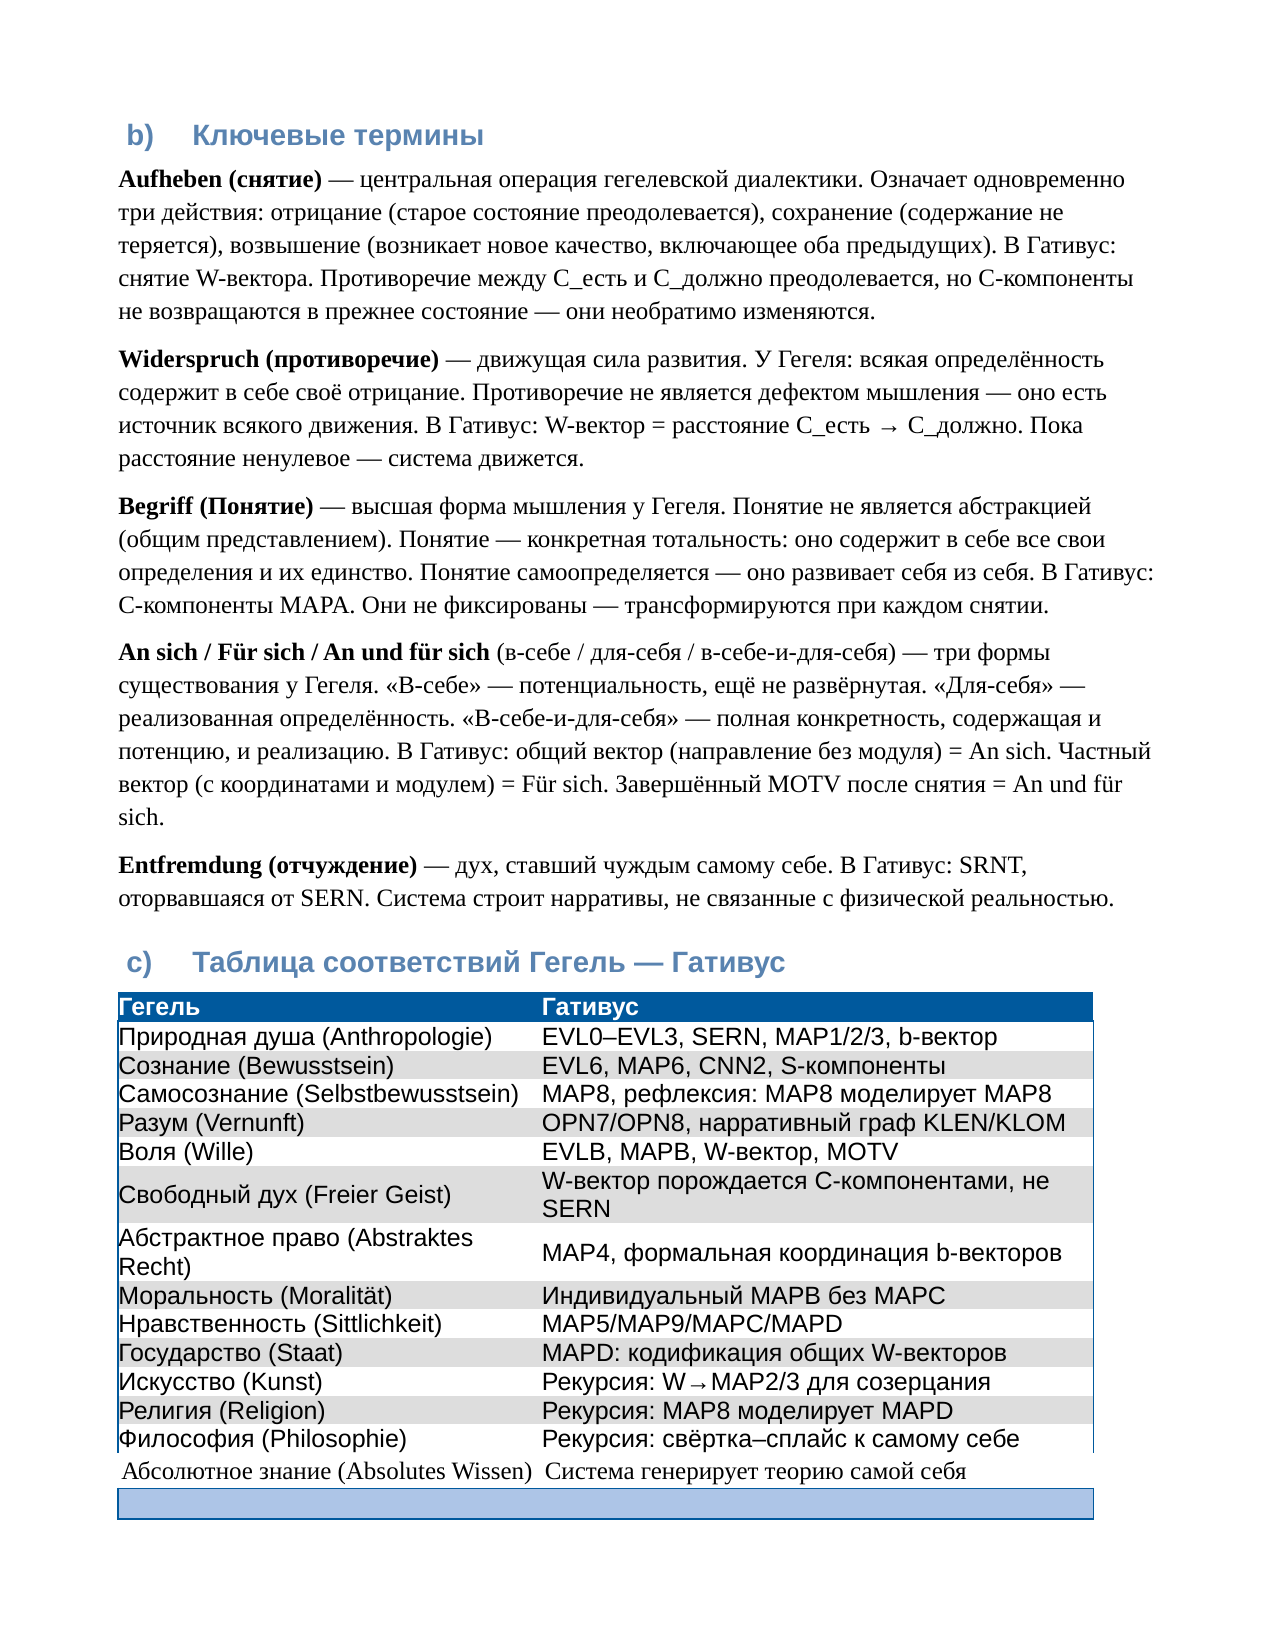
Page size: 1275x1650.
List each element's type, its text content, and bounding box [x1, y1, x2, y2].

text Aufheben (снятие) — центральная операция гегелевской диалектики. Означает одновременно три действия: отрицание (старое состояние преодолевается), сохранение (содержание не теряется), возвышение (возникает новое качество, включающее оба предыдущих). В Гативус: снятие W-вектора. Противоречие между C_есть и C_должно преодолевается, но C-компоненты не возвращаются в прежнее состояние — они необратимо изменяются. [118, 164, 1157, 325]
table_cell [542, 1489, 1093, 1518]
table_cell Моральность (Moralität) [119, 1281, 542, 1309]
table_cell Рекурсия: MAP8 моделирует MAPD [542, 1396, 1093, 1424]
table_cell Философия (Philosophie) [119, 1424, 542, 1453]
table_cell Разум (Vernunft) [119, 1108, 542, 1137]
table_cell Нравственность (Sittlichkeit) [119, 1309, 542, 1338]
table_cell EVL0–EVL3, SERN, MAP1/2/3, b-вектор [542, 1022, 1093, 1051]
table_cell Воля (Wille) [119, 1137, 542, 1166]
table_cell Искусство (Kunst) [119, 1367, 542, 1396]
table_cell EVL6, MAP6, CNN2, S-компоненты [542, 1051, 1093, 1079]
table_cell W-вектор порождается C-компонентами, не SERN [542, 1166, 1093, 1223]
subtitle Таблица соответствий Гегель — Гативус [118, 945, 1157, 979]
table_cell MAP5/MAP9/MAPC/MAPD [542, 1309, 1093, 1338]
table_cell MAP8, рефлексия: MAP8 моделирует MAP8 [542, 1079, 1093, 1108]
table_cell Самосознание (Selbstbewusstsein) [119, 1079, 542, 1108]
table_cell MAP4, формальная координация b-векторов [542, 1223, 1093, 1281]
table_cell Рекурсия: W→MAP2/3 для созерцания [542, 1367, 1093, 1396]
text Widerspruch (противоречие) — движущая сила развития. У Гегеля: всякая определённость содержит в себе своё отрицание. Противоречие не является дефектом мышления — оно есть источник всякого движения. В Гативус: W-вектор = расстояние C_есть → C_должно. Пока расстояние ненулевое — система движется. [118, 344, 1157, 472]
subtitle Ключевые термины [118, 118, 1157, 152]
text An sich / Für sich / An und für sich (в-себе / для-себя / в-себе-и-для-себя) — три формы существования у Гегеля. «В-себе» — потенциальность, ещё не развёрнутая. «Для-себя» — реализованная определённость. «В-себе-и-для-себя» — полная конкретность, содержащая и потенцию, и реализацию. В Гативус: общий вектор (направление без модуля) = An sich. Частный вектор (с координатами и модулем) = Für sich. Завершённый MOTV после снятия = An und für sich. [118, 637, 1157, 831]
table_cell Религия (Religion) [119, 1396, 542, 1424]
table_header Гативус [542, 992, 1093, 1020]
table_cell MAPD: кодификация общих W-векторов [542, 1338, 1093, 1367]
table_cell Свободный дух (Freier Geist) [119, 1166, 542, 1223]
table_cell Рекурсия: свёртка–сплайс к самому себе [542, 1424, 1093, 1453]
table_cell OPN7/OPN8, нарративный граф KLEN/KLOM [542, 1108, 1093, 1137]
table_cell Абсолютное знание (Absolutes Wissen) [118, 1453, 542, 1488]
table_cell Государство (Staat) [119, 1338, 542, 1367]
table_cell EVLB, MAPB, W-вектор, MOTV [542, 1137, 1093, 1166]
table_cell Сознание (Bewusstsein) [119, 1051, 542, 1079]
table_cell Абстрактное право (Abstraktes Recht) [119, 1223, 542, 1281]
table_cell [119, 1489, 542, 1518]
table_cell Система генерирует теорию самой себя [542, 1453, 1093, 1488]
text Entfremdung (отчуждение) — дух, ставший чуждым самому себе. В Гативус: SRNT, оторвавшаяся от SERN. Система строит нарративы, не связанные с физической реальностью. [118, 850, 1157, 912]
table_cell Индивидуальный MAPB без MAPC [542, 1281, 1093, 1309]
table_cell Природная душа (Anthropologie) [119, 1022, 542, 1051]
table_header Гегель [118, 992, 542, 1020]
text Begriff (Понятие) — высшая форма мышления у Гегеля. Понятие не является абстракцией (общим представлением). Понятие — конкретная тотальность: оно содержит в себе все свои определения и их единство. Понятие самоопределяется — оно развивает себя из себя. В Гативус: C-компоненты MAPA. Они не фиксированы — трансформируются при каждом снятии. [118, 491, 1157, 618]
